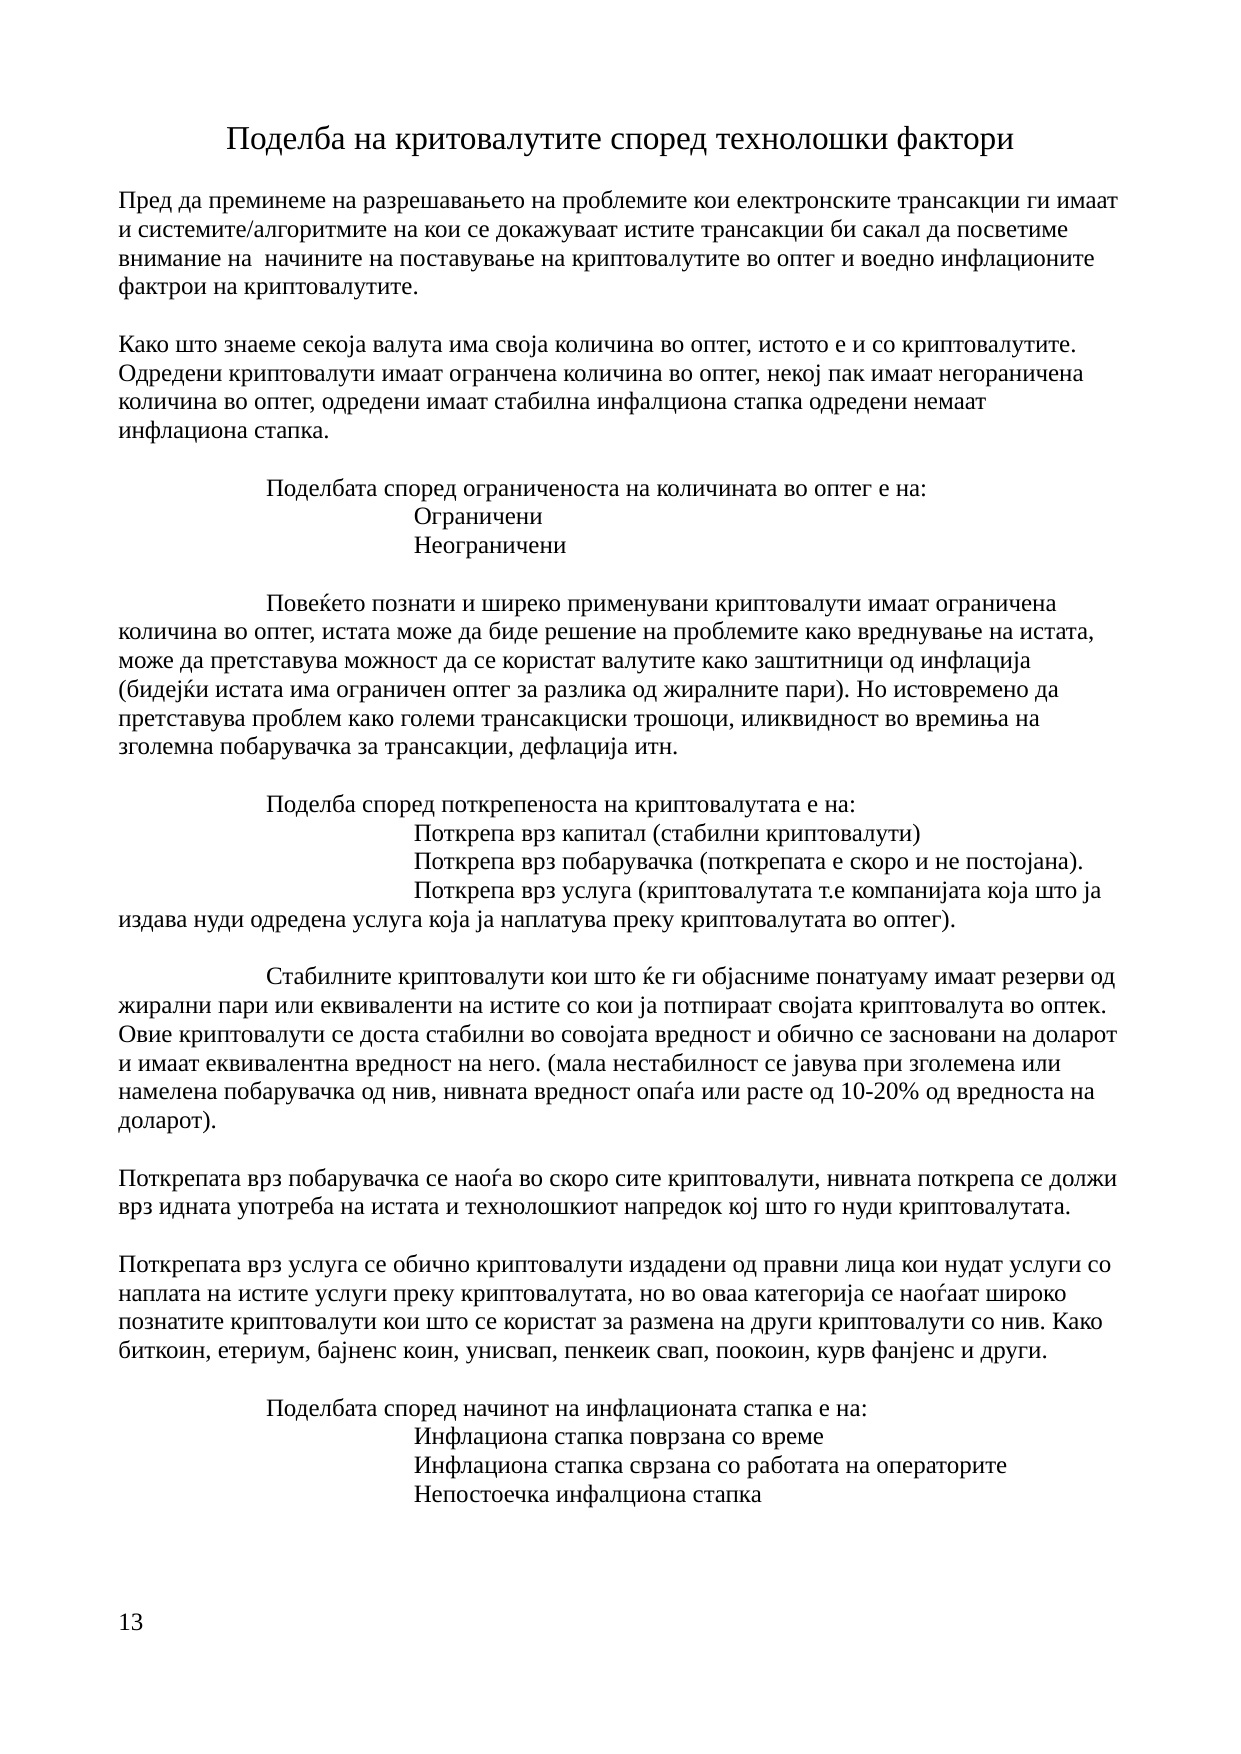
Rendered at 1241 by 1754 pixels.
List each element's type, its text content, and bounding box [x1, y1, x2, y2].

text Поделба според поткрепеноста на криптовалутата е на: [118, 789, 1122, 818]
text Поделбата според начинот на инфлационата стапка е на: [118, 1393, 1122, 1421]
text Непостоечка инфалциона стапка [118, 1479, 1122, 1508]
text Поделбата според ограниченоста на количината во оптег е на: [118, 473, 1122, 501]
text Пред да преминеме на разрешавањето на проблемите кои електронските трансакции ги имаат и системите/алгоритмите на кои се докажуваат истите трансакции би сакал да посветиме внимание на начините на поставување на криптовалутите во оптег и воедно инфлационите фактрои на криптовалутите. [118, 185, 1122, 300]
text Поткрепа врз услуга (криптовалутата т.е компанијата која што ја издава нуди одредена услуга која ја наплатува преку криптовалутата во оптег). [118, 875, 1122, 933]
text Повеќето познати и ширеко применувани криптовалути имаат ограничена количина во оптег, истата може да биде решение на проблемите како вреднување на истата, може да претставува можност да се користат валутите како заштитници од инфлација (бидејќи истата има ограничен оптег за разлика од жиралните пари). Но истовремено да претставува проблем како големи трансакциски трошоци, иликвидност во времиња на зголемна побарувачка за трансакции, дефлација итн. [118, 588, 1122, 760]
text Неограничени [118, 530, 1122, 559]
text Поткрепа врз капитал (стабилни криптовалути) [118, 818, 1122, 846]
text Како што знаеме секоја валута има своја количина во оптег, истото е и со криптовалутите. [118, 329, 1122, 358]
text Инфлациона стапка поврзана со време [118, 1421, 1122, 1450]
text Ограничени [118, 501, 1122, 530]
text Поделба на критовалутите според технолошки фактори [118, 118, 1122, 156]
text Поткрепата врз побарувачка се наоѓа во скоро сите криптовалути, нивната поткрепа се должи врз идната употреба на истата и технолошкиот напредок кој што го нуди криптовалутата. [118, 1163, 1122, 1220]
text Инфлациона стапка сврзана со работата на операторите [118, 1450, 1122, 1479]
text Стабилните криптовалути кои што ќе ги објасниме понатуаму имаат резерви од жирални пари или еквиваленти на истите со кои ја потпираат својата криптовалута во оптек. Овие криптовалути се доста стабилни во совојата вредност и обично се засновани на доларот и имаат еквивалентна вредност на него. (мала нестабилност се јавува при зголемена или намелена побарувачка од нив, нивната вредност опаѓа или расте од 10-20% од вредноста на доларот). [118, 961, 1122, 1134]
text Поткрепата врз услуга се обично криптовалути издадени од правни лица кои нудат услуги со наплата на истите услуги преку криптовалутата, но во оваа категорија се наоѓаат широко познатите криптовалути кои што се користат за размена на други криптовалути со нив. Како биткоин, етериум, бајненс коин, унисвап, пенкеик свап, поокоин, курв фанјенс и други. [118, 1249, 1122, 1364]
text Поткрепа врз побарувачка (поткрепата е скоро и не постојана). [118, 846, 1122, 875]
text Одредени криптовалути имаат огранчена количина во оптег, некој пак имаат негораничена количина во оптег, одредени имаат стабилна инфалциона стапка одредени немаат инфлациона стапка. [118, 358, 1122, 444]
